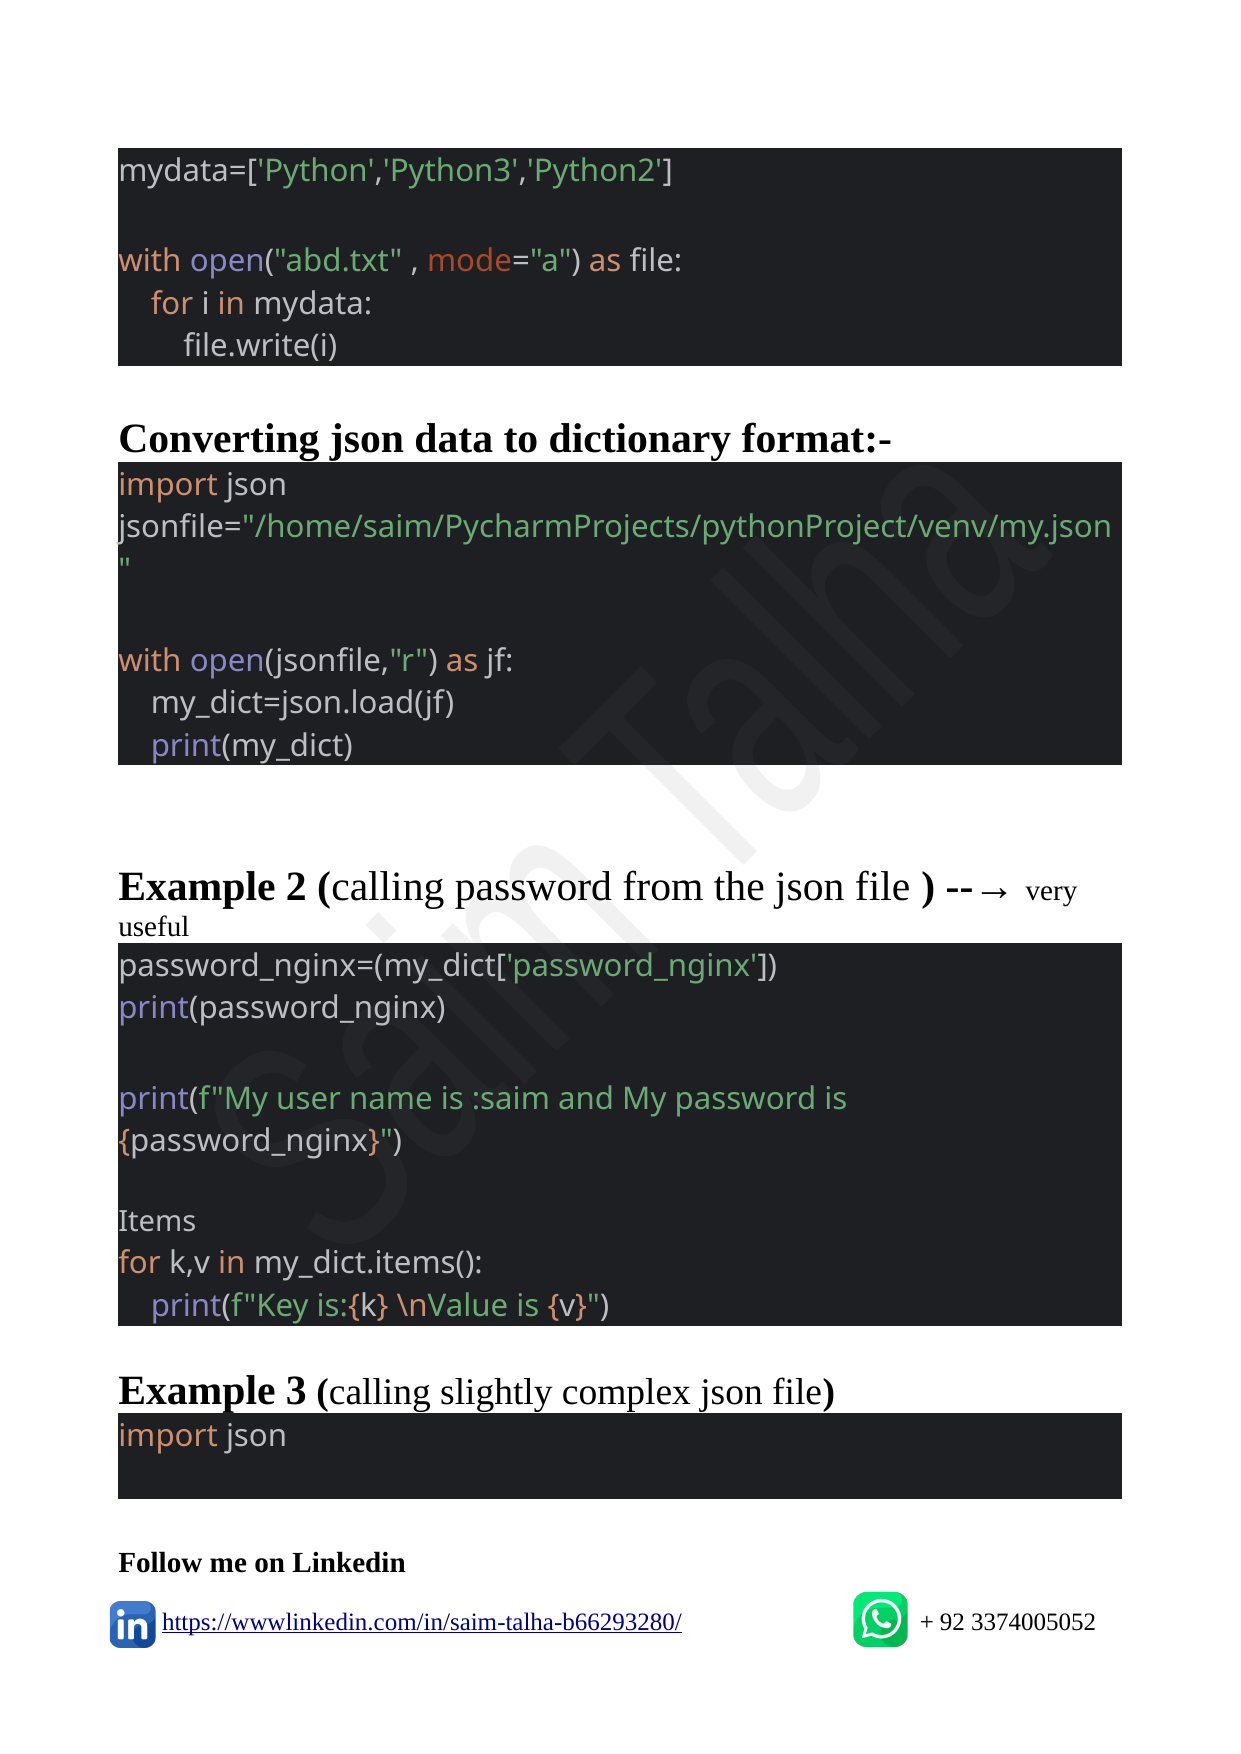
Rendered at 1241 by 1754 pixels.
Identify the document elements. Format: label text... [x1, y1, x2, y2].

text Example 2 (calling password from the json file ) --→ very useful [118, 861, 515, 943]
text for k,v in my_dict.items(): print(f"Key is:{k} \nValue is {v}") [118, 1240, 1122, 1326]
text [369, 1201, 1122, 1240]
text Example 2 (calling password from the json file ) --→ very useful [524, 868, 625, 943]
text Items [118, 1201, 377, 1240]
text Converting json data to dictionary format:- [118, 414, 1122, 462]
text Example 3 (calling slightly complex json file) [118, 1365, 1122, 1413]
text import json jsonfile="/home/saim/PycharmProjects/pythonProject/venv/my.json" with open(jsonfile,"r") as jf: my_dict=json.load(jf) print(my_dict) [118, 462, 1122, 765]
text mydata=['Python','Python3','Python2'] with open("abd.txt" , mode="a") as file: for i in mydata: file.write(i) [118, 148, 1122, 366]
picture [109, 1601, 156, 1648]
text Example 2 (calling password from the json file ) --→ very useful [480, 913, 536, 943]
text password_nginx=(my_dict['password_nginx']) print(password_nginx) print(f"My user name is :saim and My password is {password_nginx}") [118, 943, 1122, 1161]
picture [853, 1592, 908, 1647]
text Example 2 (calling password from the json file ) --→ very useful [570, 861, 1122, 943]
text import json [118, 1413, 1122, 1499]
